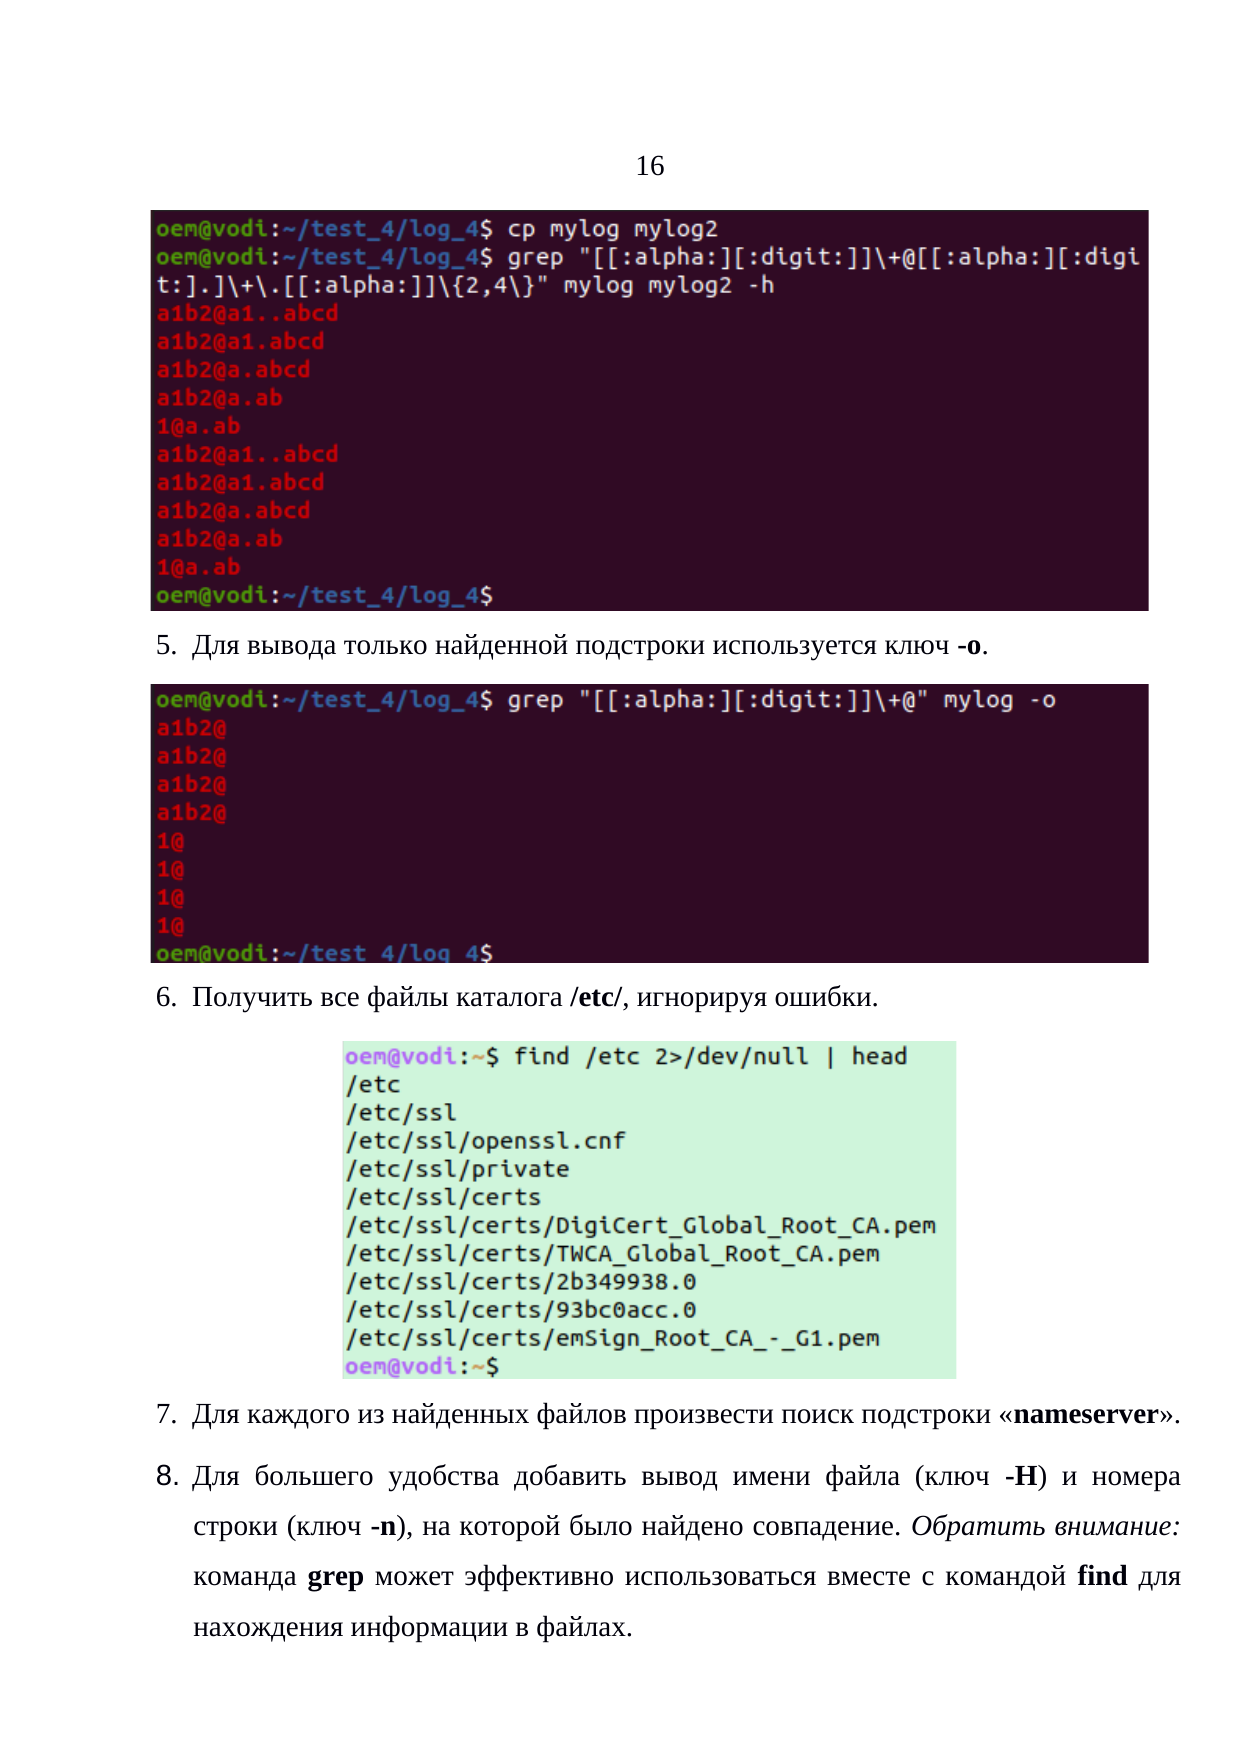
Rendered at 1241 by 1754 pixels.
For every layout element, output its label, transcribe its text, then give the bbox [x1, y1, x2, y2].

list Для вывода только найденной подстроки используется ключ -o. [156, 211, 1181, 661]
picture [150, 210, 1149, 611]
list Получить все файлы каталога /etc/, игнорируя ошибки. [156, 689, 1181, 1013]
picture [342, 1041, 957, 1379]
picture [150, 684, 1149, 963]
list Для каждого из найденных файлов произвести поиск подстроки «nameserver». [156, 1042, 1181, 1429]
list Для большего удобства добавить вывод имени файла (ключ -H) и номера строки (ключ -n), на которой было найдено совпадение. Обратить внимание: команда grep может эффективно использоваться вместе с командой find для нахождения информации в файлах. [156, 1458, 1181, 1642]
